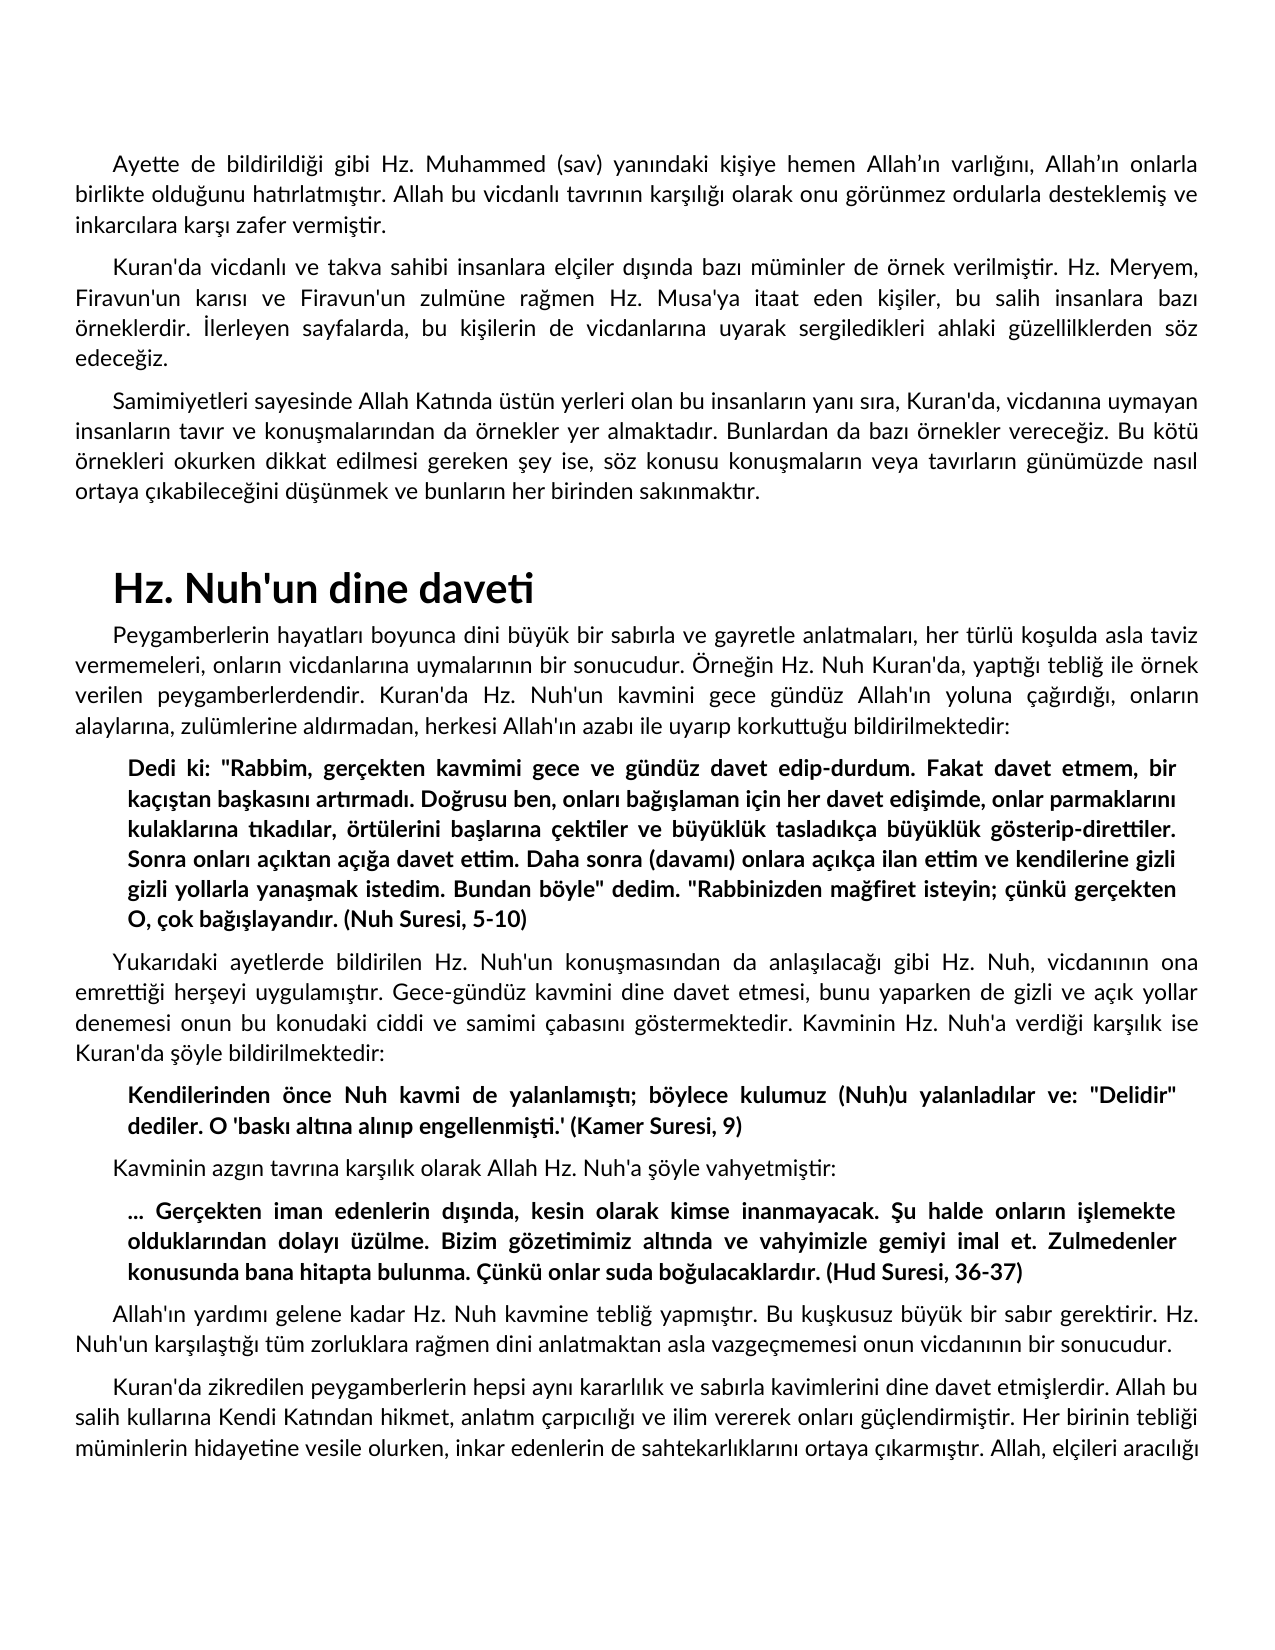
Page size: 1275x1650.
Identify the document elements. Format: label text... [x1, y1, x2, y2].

text ... Gerçekten iman edenlerin dışında, kesin olarak kimse inanmayacak. Şu halde onların işlemekte olduklarından dolayı üzülme. Bizim gözetimimiz altında ve vahyimizle gemiyi imal et. Zulmedenler konusunda bana hitapta bulunma. Çünkü onlar suda boğulacaklardır. (Hud Suresi, 36-37) [127, 1197, 1177, 1285]
text Kendilerinden önce Nuh kavmi de yalanlamıştı; böylece kulumuz (Nuh)u yalanladılar ve: "Delidir" dediler. O 'baskı altına alınıp engellenmişti.' (Kamer Suresi, 9) [127, 1081, 1177, 1139]
text Dedi ki: "Rabbim, gerçekten kavmimi gece ve gündüz davet edip-durdum. Fakat davet etmem, bir kaçıştan başkasını artırmadı. Doğrusu ben, onları bağışlaman için her davet edişimde, onlar parmaklarını kulaklarına tıkadılar, örtülerini başlarına çektiler ve büyüklük tasladıkça büyüklük gösterip-direttiler. Sonra onları açıktan açığa davet ettim. Daha sonra (davamı) onlara açıkça ilan ettim ve kendilerine gizli gizli yollarla yanaşmak istedim. Bundan böyle" dedim. "Rabbinizden mağfiret isteyin; çünkü gerçekten O, çok bağışlayandır. (Nuh Suresi, 5-10) [127, 754, 1177, 933]
text Kavminin azgın tavrına karşılık olarak Allah Hz. Nuh'a şöyle vahyetmiştir: [75, 1154, 1200, 1182]
text Peygamberlerin hayatları boyunca dini büyük bir sabırla ve gayretle anlatmaları, her türlü koşulda asla taviz vermemeleri, onların vicdanlarına uymalarının bir sonucudur. Örneğin Hz. Nuh Kuran'da, yaptığı tebliğ ile örnek verilen peygamberlerdendir. Kuran'da Hz. Nuh'un kavmini gece gündüz Allah'ın yoluna çağırdığı, onların alaylarına, zulümlerine aldırmadan, herkesi Allah'ın azabı ile uyarıp korkuttuğu bildirilmektedir: [75, 621, 1200, 739]
text Allah'ın yardımı gelene kadar Hz. Nuh kavmine tebliğ yapmıştır. Bu kuşkusuz büyük bir sabır gerektirir. Hz. Nuh'un karşılaştığı tüm zorluklara rağmen dini anlatmaktan asla vazgeçmemesi onun vicdanının bir sonucudur. [75, 1300, 1200, 1358]
text Kuran'da zikredilen peygamberlerin hepsi aynı kararlılık ve sabırla kavimlerini dine davet etmişlerdir. Allah bu salih kullarına Kendi Katından hikmet, anlatım çarpıcılığı ve ilim vererek onları güçlendirmiştir. Her birinin tebliği müminlerin hidayetine vesile olurken, inkar edenlerin de sahtekarlıklarını ortaya çıkarmıştır. Allah, elçileri aracılığı [75, 1373, 1200, 1461]
text Ayette de bildirildiği gibi Hz. Muhammed (sav) yanındaki kişiye hemen Allah’ın varlığını, Allah’ın onlarla birlikte olduğunu hatırlatmıştır. Allah bu vicdanlı tavrının karşılığı olarak onu görünmez ordularla desteklemiş ve inkarcılara karşı zafer vermiştir. [75, 150, 1200, 238]
text Samimiyetleri sayesinde Allah Katında üstün yerleri olan bu insanların yanı sıra, Kuran'da, vicdanına uymayan insanların tavır ve konuşmalarından da örnekler yer almaktadır. Bunlardan da bazı örnekler vereceğiz. Bu kötü örnekleri okurken dikkat edilmesi gereken şey ise, söz konusu konuşmaların veya tavırların günümüzde nasıl ortaya çıkabileceğini düşünmek ve bunların her birinden sakınmaktır. [75, 386, 1200, 504]
text Yukarıdaki ayetlerde bildirilen Hz. Nuh'un konuşmasından da anlaşılacağı gibi Hz. Nuh, vicdanının ona emrettiği herşeyi uygulamıştır. Gece-gündüz kavmini dine davet etmesi, bunu yaparken de gizli ve açık yollar denemesi onun bu konudaki ciddi ve samimi çabasını göstermektedir. Kavminin Hz. Nuh'a verdiği karşılık ise Kuran'da şöyle bildirilmektedir: [75, 948, 1200, 1066]
subtitle Hz. Nuh'un dine daveti [112, 562, 1200, 612]
text Kuran'da vicdanlı ve takva sahibi insanlara elçiler dışında bazı müminler de örnek verilmiştir. Hz. Meryem, Firavun'un karısı ve Firavun'un zulmüne rağmen Hz. Musa'ya itaat eden kişiler, bu salih insanlara bazı örneklerdir. İlerleyen sayfalarda, bu kişilerin de vicdanlarına uyarak sergiledikleri ahlaki güzellilklerden söz edeceğiz. [75, 253, 1200, 371]
